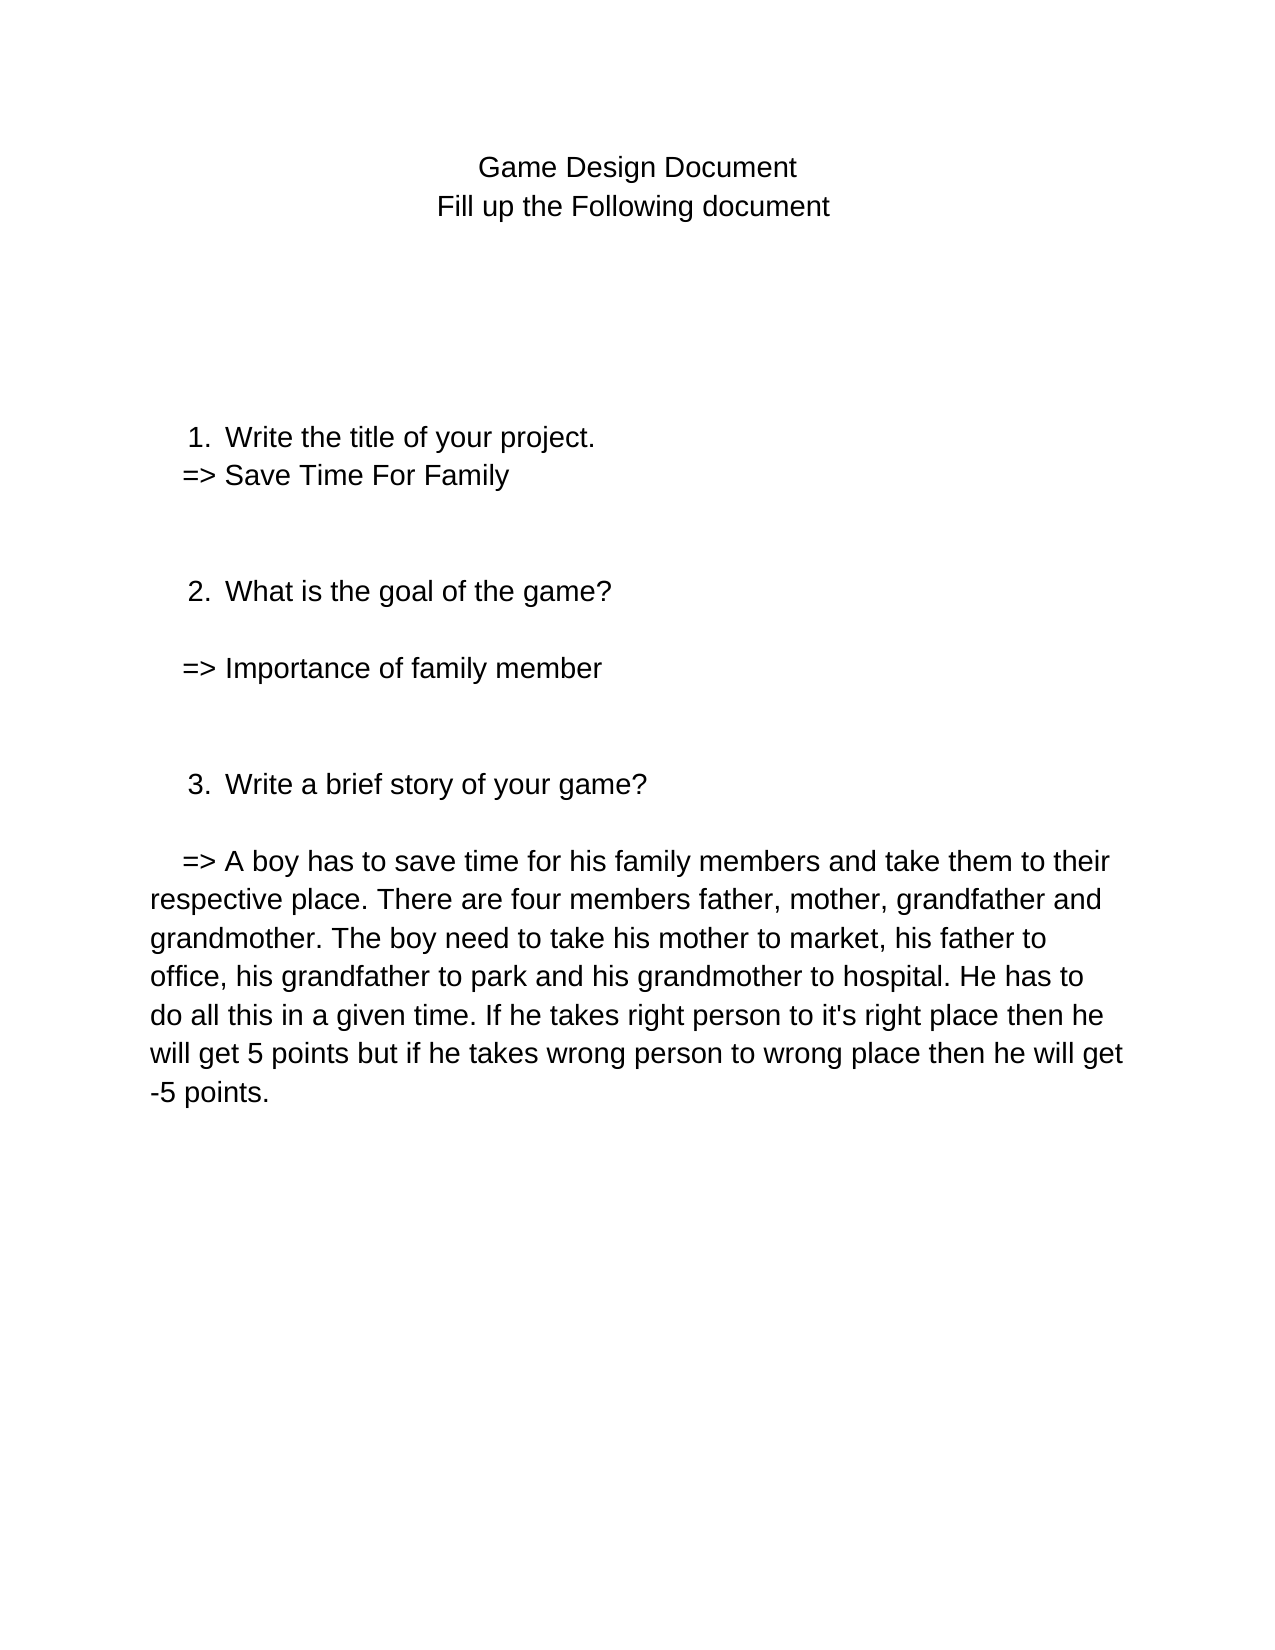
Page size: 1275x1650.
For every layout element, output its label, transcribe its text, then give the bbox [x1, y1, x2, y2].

text Fill up the Following document [150, 188, 1125, 222]
text => A boy has to save time for his family members and take them to their respective place. There are four members father, mother, grandfather and grandmother. The boy need to take his mother to market, his father to office, his grandfather to park and his grandmother to hospital. He has to do all this in a given time. If he takes right person to it's right place then he will get 5 points but if he takes wrong person to wrong place then he will get -5 points. [150, 844, 1125, 1108]
list Write a brief story of your game? [187, 767, 1125, 800]
text => Save Time For Family [150, 458, 1125, 492]
list What is the goal of the game? [187, 574, 1125, 607]
text Game Design Document [150, 150, 1125, 183]
text => Importance of family member [150, 651, 1125, 684]
list Write the title of your project. [187, 420, 1125, 453]
